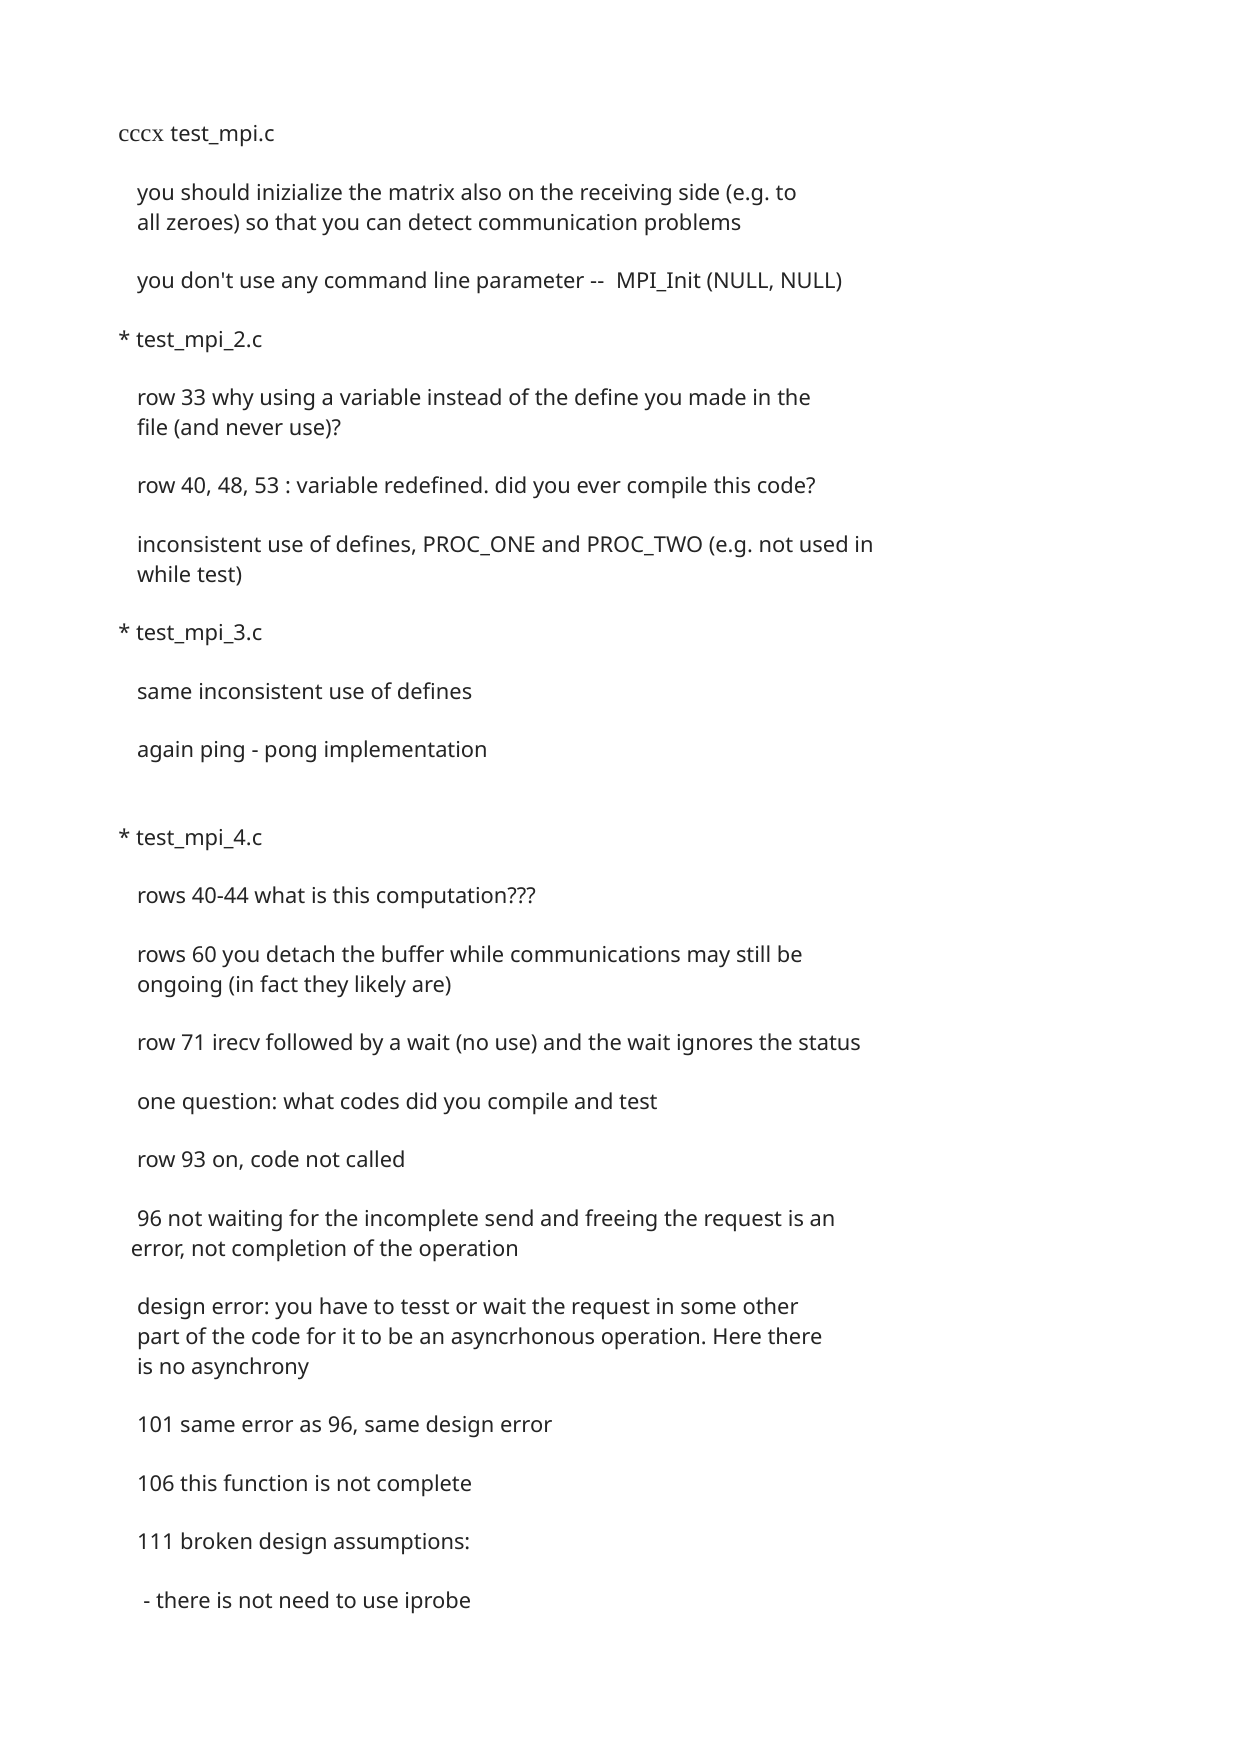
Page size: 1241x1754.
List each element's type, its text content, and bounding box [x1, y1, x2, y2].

text cccx test_mpi.c you should inizialize the matrix also on the receiving side (e.g. to all zeroes) so that you can detect communication problems you don't use any command line parameter -- MPI_Init (NULL, NULL) * test_mpi_2.c row 33 why using a variable instead of the define you made in the file (and never use)? row 40, 48, 53 : variable redefined. did you ever compile this code? inconsistent use of defines, PROC_ONE and PROC_TWO (e.g. not used in while test) * test_mpi_3.c same inconsistent use of defines again ping - pong implementation * test_mpi_4.c rows 40-44 what is this computation??? rows 60 you detach the buffer while communications may still be ongoing (in fact they likely are) row 71 irecv followed by a wait (no use) and the wait ignores the status one question: what codes did you compile and test row 93 on, code not called 96 not waiting for the incomplete send and freeing the request is an error, not completion of the operation design error: you have to tesst or wait the request in some other part of the code for it to be an asyncrhonous operation. Here there is no asynchrony 101 same error as 96, same design error 106 this function is not complete 111 broken design assumptions: - there is not need to use iprobe [118, 118, 1122, 1614]
